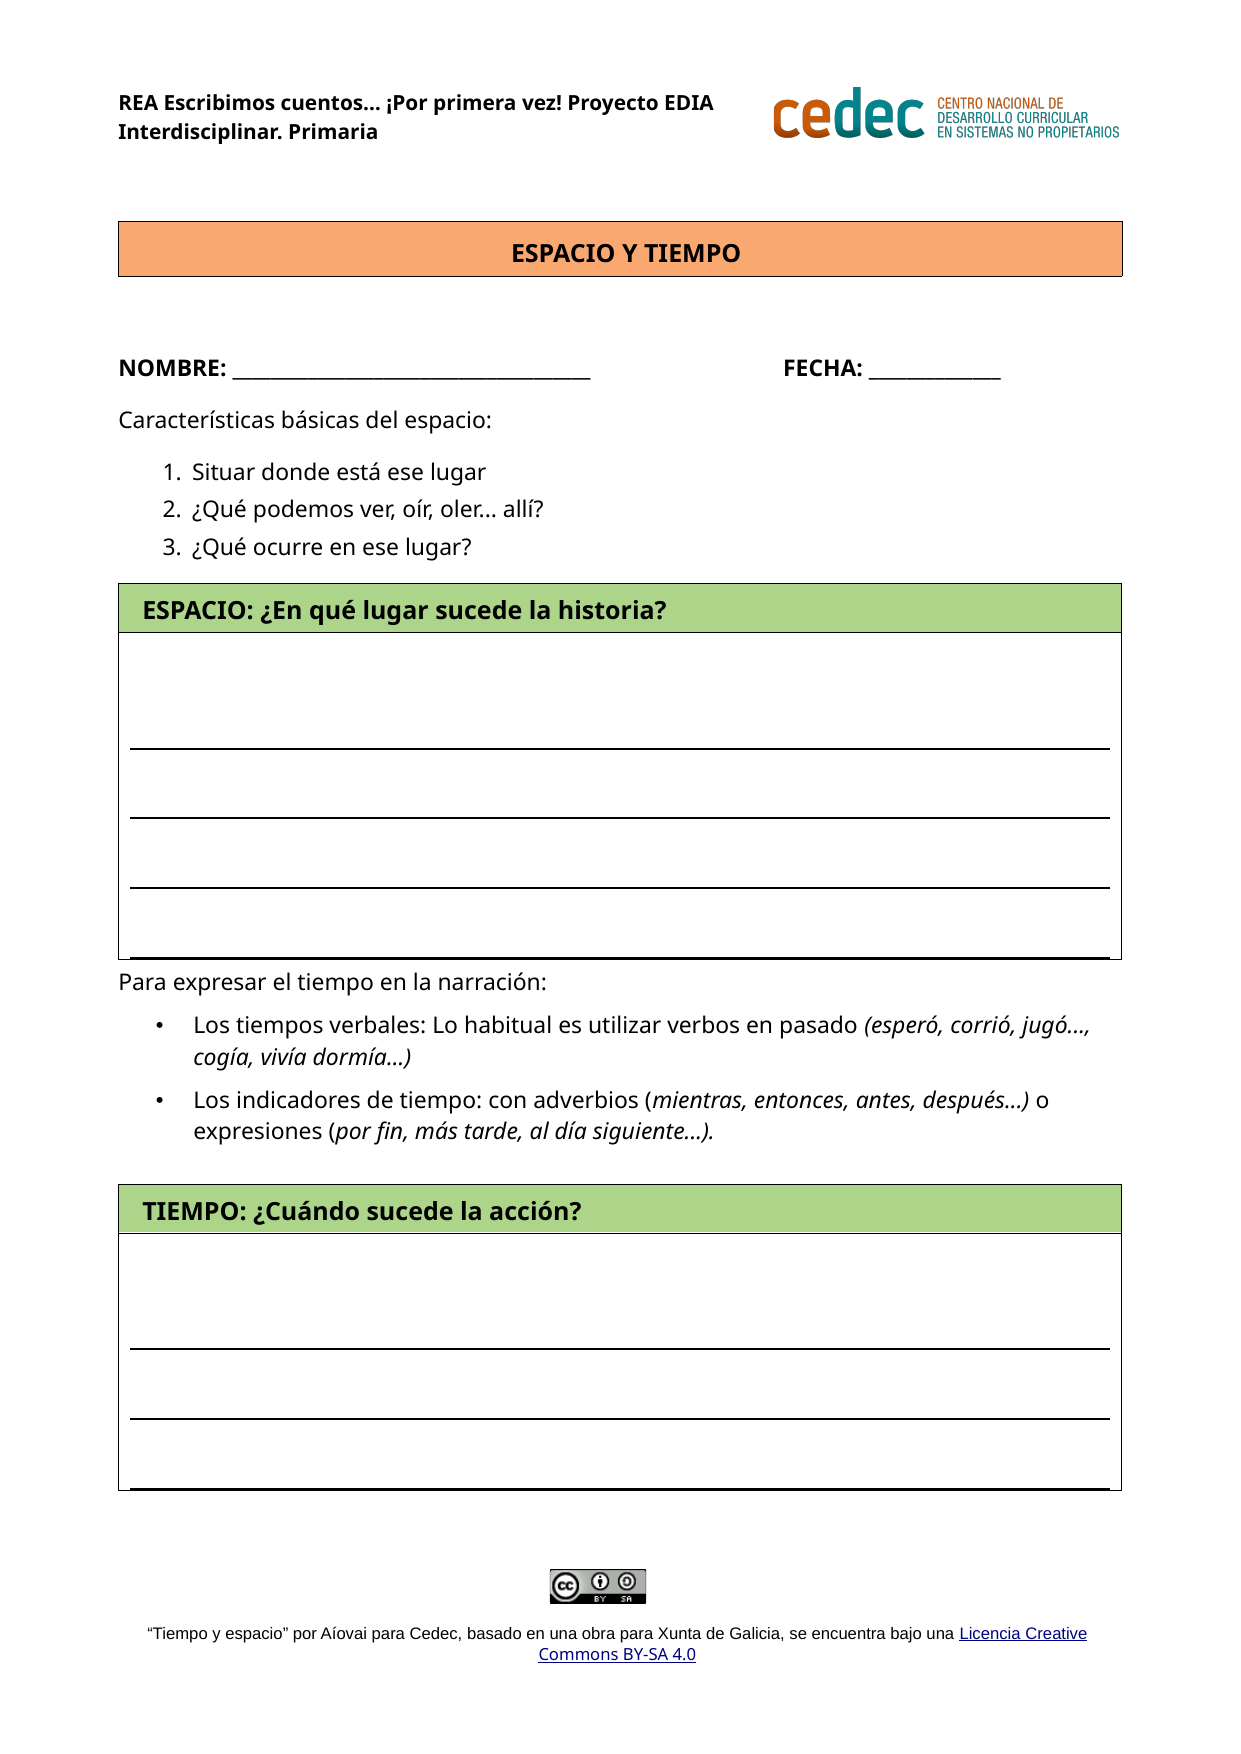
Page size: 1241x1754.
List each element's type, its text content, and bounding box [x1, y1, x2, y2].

text Para expresar el tiempo en la narración: [118, 966, 1116, 998]
table_header TIEMPO: ¿Cuándo sucede la acción? [119, 1185, 1121, 1232]
list Situar donde está ese lugar [162, 456, 1116, 487]
table_cell [119, 1234, 1121, 1490]
table_cell [119, 633, 1121, 959]
table_header ESPACIO: ¿En qué lugar sucede la historia? [119, 584, 1121, 632]
list ¿Qué ocurre en ese lugar? [162, 531, 1116, 562]
picture [549, 1569, 647, 1604]
list Los tiempos verbales: Lo habitual es utilizar verbos en pasado (esperó, corrió, jugó..., cogía, vivía dormía...) [156, 1009, 1122, 1072]
list Los indicadores de tiempo: con adverbios (mientras, entonces, antes, después...) o expresiones (por fin, más tarde, al día siguiente...). [156, 1084, 1122, 1178]
picture [773, 87, 1119, 138]
text NOMBRE: ______________________________________ FECHA: ______________ [118, 351, 1116, 383]
text Características básicas del espacio: [118, 404, 1116, 435]
table_header ESPACIO Y TIEMPO [119, 222, 1122, 276]
list ¿Qué podemos ver, oír, oler... allí? [162, 493, 1116, 524]
